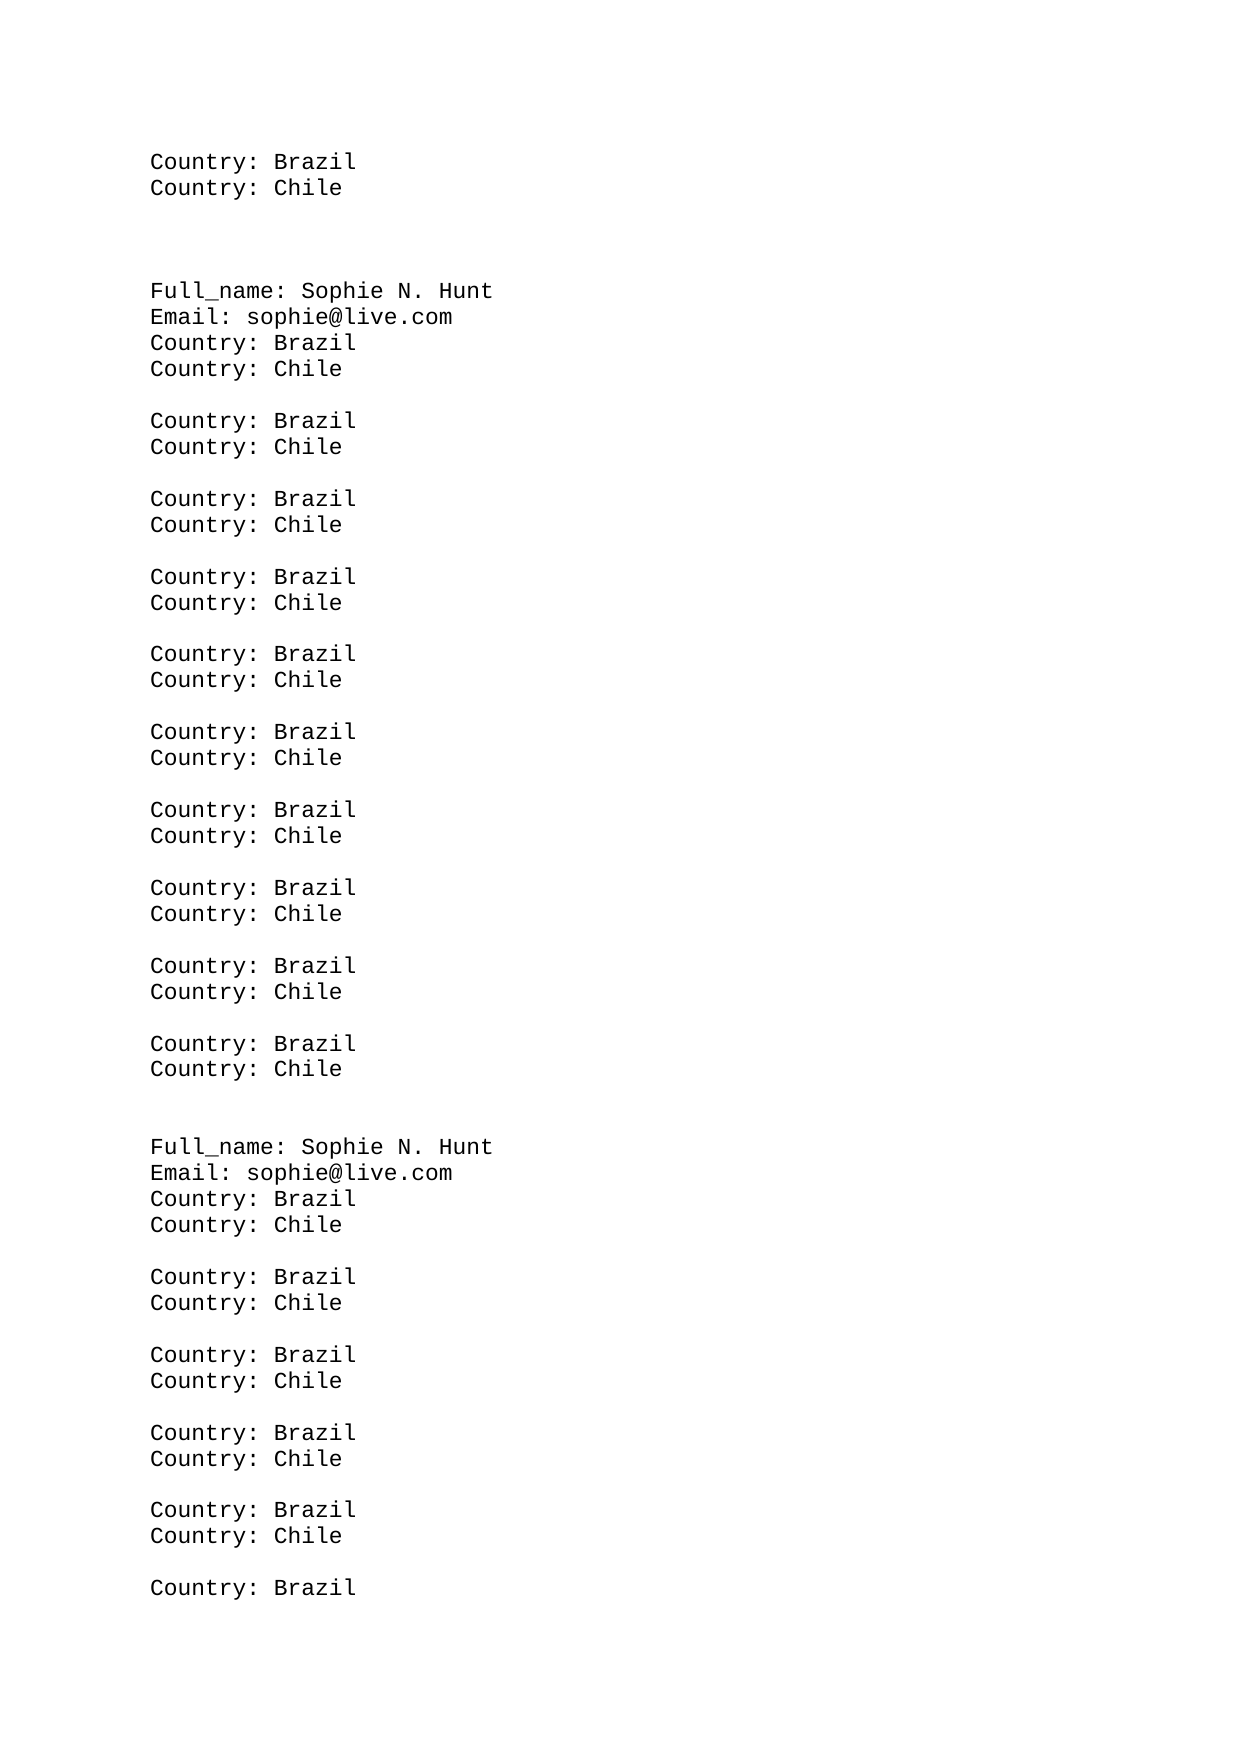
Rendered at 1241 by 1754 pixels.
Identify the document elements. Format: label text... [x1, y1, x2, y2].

text Country: Brazil [150, 1265, 1090, 1291]
text Country: Brazil [150, 1577, 1090, 1602]
text Country: Chile [150, 747, 1090, 772]
text Country: Chile [150, 902, 1090, 928]
text Country: Chile [150, 1525, 1090, 1551]
text Country: Chile [150, 435, 1090, 461]
text Country: Brazil [150, 954, 1090, 980]
text Country: Brazil [150, 721, 1090, 747]
text Country: Brazil [150, 565, 1090, 591]
text Country: Brazil [150, 1032, 1090, 1058]
text Country: Chile [150, 1369, 1090, 1395]
text Country: Chile [150, 357, 1090, 383]
text Country: Brazil [150, 1187, 1090, 1213]
text Country: Brazil [150, 487, 1090, 513]
text Country: Brazil [150, 409, 1090, 435]
text Country: Chile [150, 980, 1090, 1006]
text Country: Chile [150, 591, 1090, 617]
text Country: Brazil [150, 1343, 1090, 1369]
text Full_name: Sophie N. Hunt [150, 1136, 1090, 1162]
text Full_name: Sophie N. Hunt [150, 280, 1090, 306]
text Country: Chile [150, 1291, 1090, 1317]
text Country: Chile [150, 1447, 1090, 1473]
text Country: Brazil [150, 798, 1090, 824]
text Country: Brazil [150, 643, 1090, 669]
text Email: sophie@live.com [150, 1162, 1090, 1187]
text Country: Brazil [150, 1499, 1090, 1525]
text Country: Chile [150, 1058, 1090, 1084]
text Country: Brazil [150, 332, 1090, 357]
text Country: Brazil [150, 876, 1090, 902]
text Email: sophie@live.com [150, 306, 1090, 332]
text Country: Brazil [150, 1421, 1090, 1447]
text Country: Chile [150, 1213, 1090, 1239]
text Country: Chile [150, 176, 1090, 202]
text Country: Chile [150, 824, 1090, 850]
text Country: Chile [150, 513, 1090, 539]
text Country: Brazil [150, 150, 1090, 176]
text Country: Chile [150, 669, 1090, 695]
